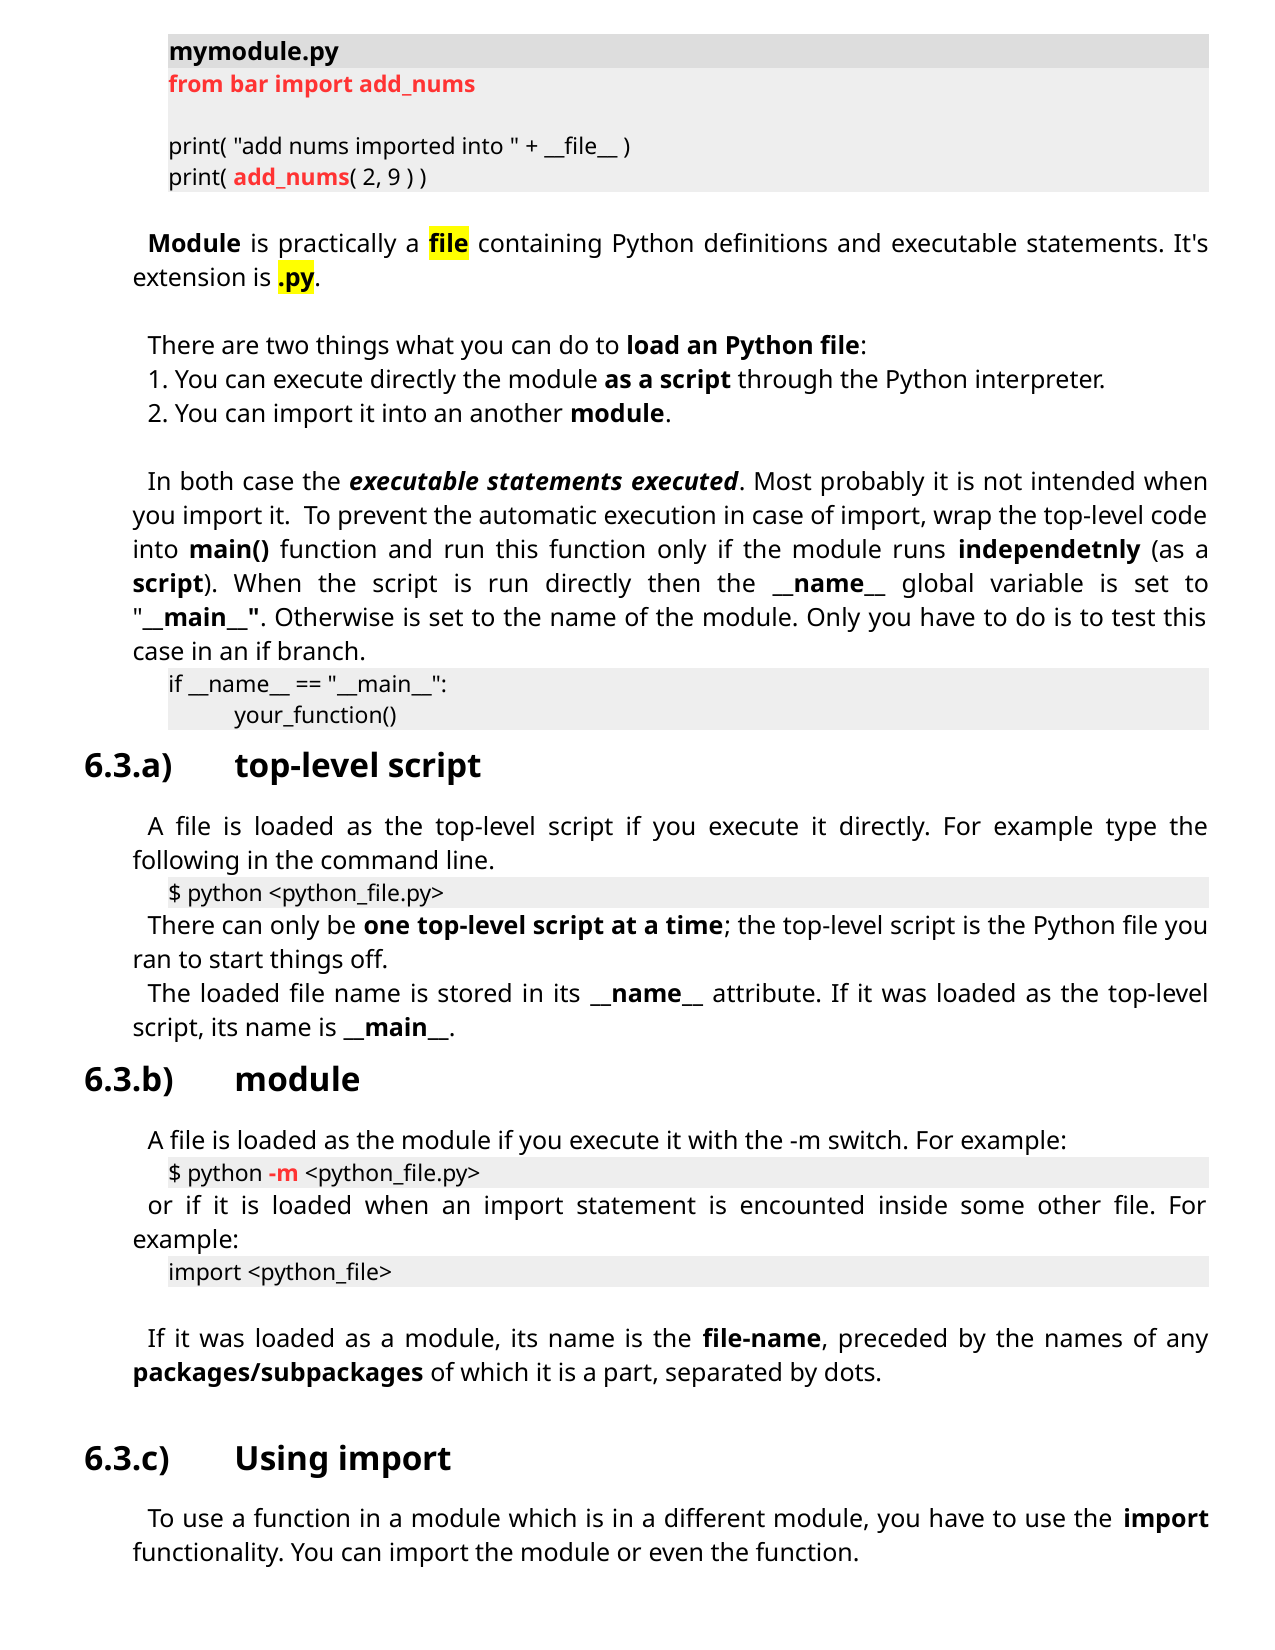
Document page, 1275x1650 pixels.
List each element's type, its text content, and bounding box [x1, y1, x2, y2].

subtitle Using import [84, 1434, 1209, 1480]
text To use a function in a module which is in a different module, you have to use the import functionality. You can import the module or even the function. [132, 1501, 1209, 1569]
text Module is practically a file containing Python definitions and executable statements. It's extension is .py. [132, 226, 1209, 294]
text There can only be one top-level script at a time; the top-level script is the Python file you ran to start things off. [132, 908, 1209, 976]
text import <python_file> [168, 1256, 1209, 1287]
text There are two things what you can do to load an Python file: [132, 328, 1209, 362]
text The loaded file name is stored in its __name__ attribute. If it was loaded as the top-level script, its name is __main__. [132, 976, 1209, 1043]
text 2. You can import it into an another module. [132, 396, 1209, 430]
text $ python <python_file.py> [168, 877, 1209, 908]
subtitle top-level script [84, 742, 1209, 788]
text or if it is loaded when an import statement is encounted inside some other file. For example: [132, 1188, 1209, 1256]
text In both case the executable statements executed. Most probably it is not intended when you import it. To prevent the automatic execution in case of import, wrap the top-level code into main() function and run this function only if the module runs independetnly (as a script). When the script is run directly then the __name__ global variable is set to "__main__". Otherwise is set to the name of the module. Only you have to do is to test this case in an if branch. [132, 464, 1209, 668]
text if __name__ == "__main__": [168, 668, 1209, 699]
text mymodule.py [168, 34, 1209, 68]
text A file is loaded as the top-level script if you execute it directly. For example type the following in the command line. [132, 809, 1209, 877]
text 1. You can execute directly the module as a script through the Python interpreter. [132, 362, 1209, 396]
text A file is loaded as the module if you execute it with the -m switch. For example: [132, 1123, 1209, 1157]
text your_function() [168, 699, 1209, 730]
text from bar import add_nums print( "add nums imported into " + __file__ ) print( add_nums( 2, 9 ) ) [168, 68, 1209, 192]
text If it was loaded as a module, its name is the file-name, preceded by the names of any packages/subpackages of which it is a part, separated by dots. [132, 1321, 1209, 1388]
text $ python -m <python_file.py> [168, 1157, 1209, 1188]
subtitle module [84, 1056, 1209, 1102]
